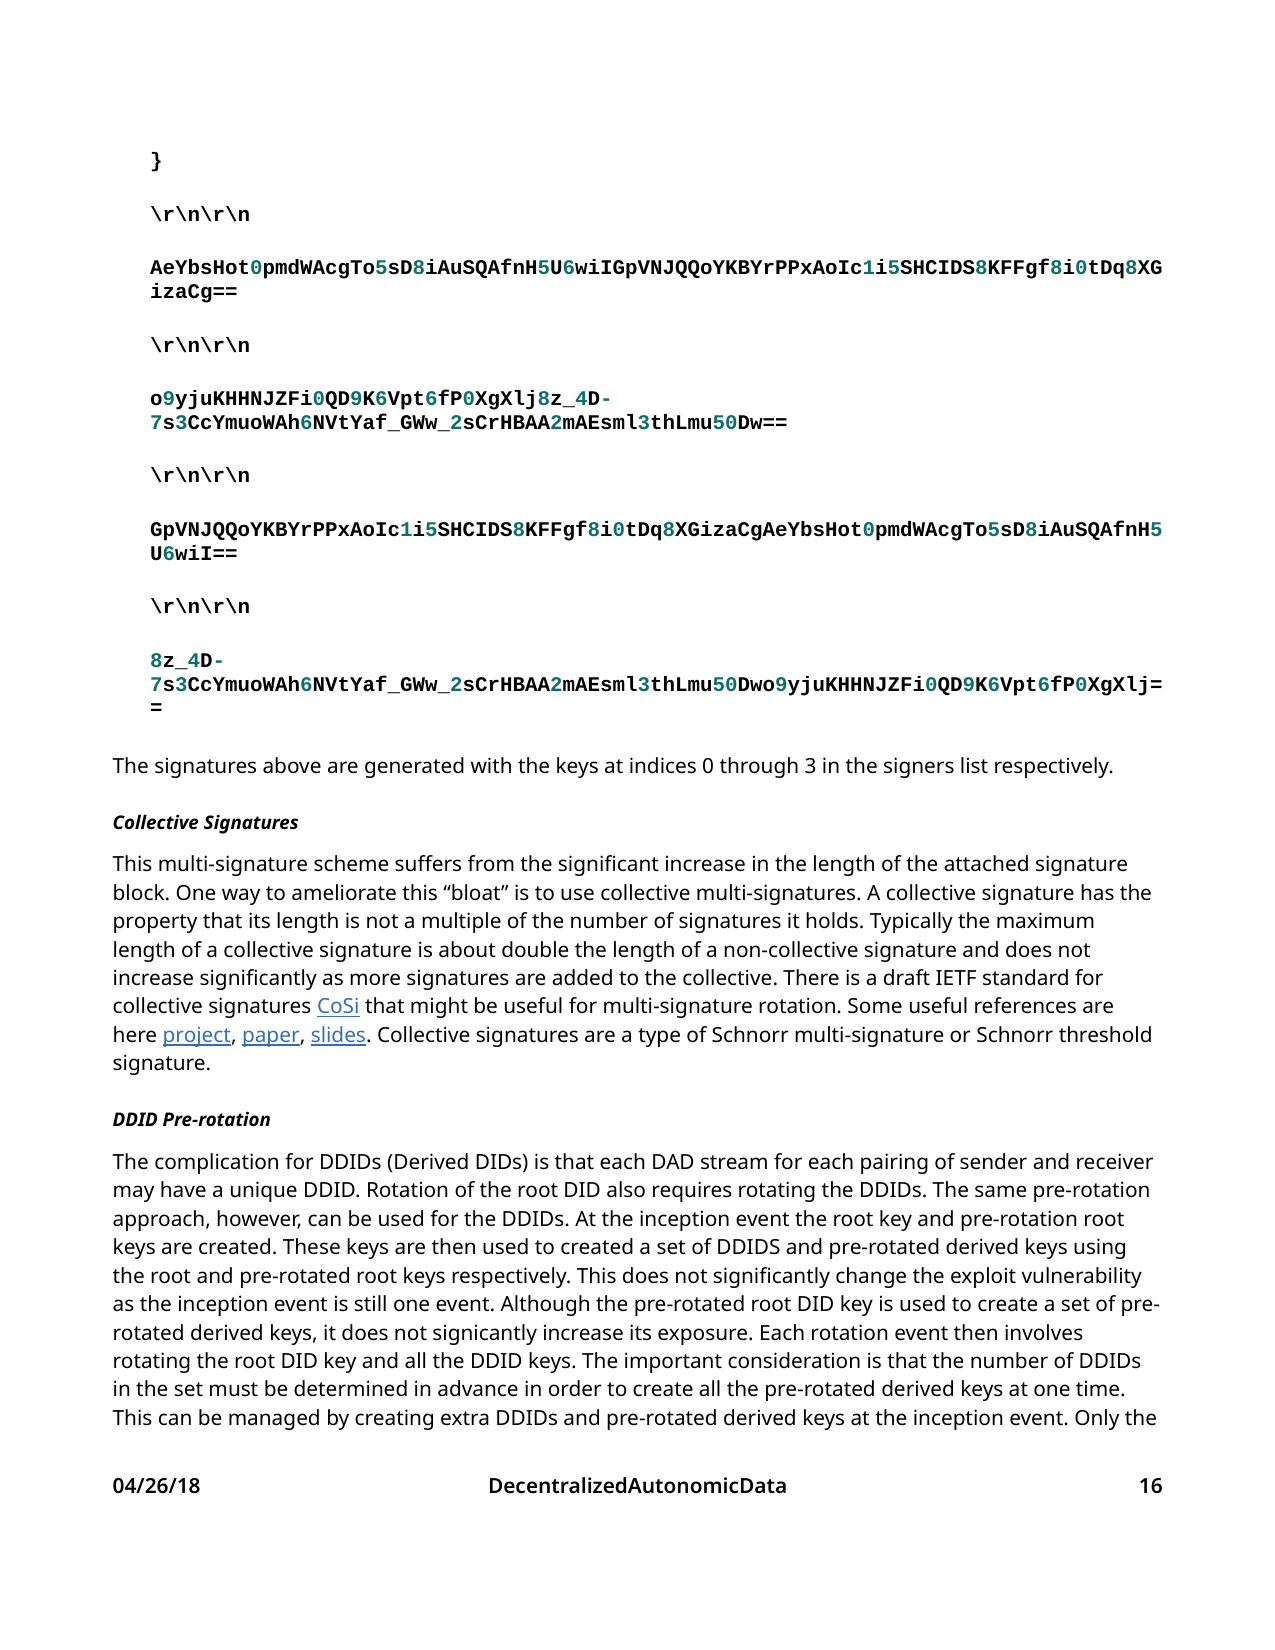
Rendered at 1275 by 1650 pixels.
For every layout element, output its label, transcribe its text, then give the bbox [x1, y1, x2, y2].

text The signatures above are generated with the keys at indices 0 through 3 in the signers list respectively. [112, 751, 1162, 779]
text o9yjuKHHNJZFi0QD9K6Vpt6fP0XgXlj8z_4D-7s3CcYmuoWAh6NVtYaf_GWw_2sCrHBAA2mAEsml3thLmu50Dw== [150, 388, 1162, 436]
text } [150, 150, 1162, 174]
subtitle Collective Signatures [112, 809, 1162, 834]
subtitle DDID Pre-rotation [112, 1106, 1162, 1132]
text \r\n\r\n [150, 466, 1162, 489]
text \r\n\r\n [150, 204, 1162, 227]
text The complication for DDIDs (Derived DIDs) is that each DAD stream for each pairing of sender and receiver may have a unique DDID. Rotation of the root DID also requires rotating the DDIDs. The same pre-rotation approach, however, can be used for the DDIDs. At the inception event the root key and pre-rotation root keys are created. These keys are then used to created a set of DDIDS and pre-rotated derived keys using the root and pre-rotated root keys respectively. This does not significantly change the exploit vulnerability as the inception event is still one event. Although the pre-rotated root DID key is used to create a set of pre-rotated derived keys, it does not signicantly increase its exposure. Each rotation event then involves rotating the root DID key and all the DDID keys. The important consideration is that the number of DDIDs in the set must be determined in advance in order to create all the pre-rotated derived keys at one time. This can be managed by creating extra DDIDs and pre-rotated derived keys at the inception event. Only the [112, 1147, 1162, 1431]
text This multi-signature scheme suffers from the significant increase in the length of the attached signature block. One way to ameliorate this “bloat” is to use collective multi-signatures. A collective signature has the property that its length is not a multiple of the number of signatures it holds. Typically the maximum length of a collective signature is about double the length of a non-collective signature and does not increase significantly as more signatures are added to the collective. There is a draft IETF standard for collective signatures CoSi that might be useful for multi-signature rotation. Some useful references are here project, paper, slides. Collective signatures are a type of Schnorr multi-signature or Schnorr threshold signature. [112, 849, 1162, 1077]
text GpVNJQQoYKBYrPPxAoIc1i5SHCIDS8KFFgf8i0tDq8XGizaCgAeYbsHot0pmdWAcgTo5sD8iAuSQAfnH5U6wiI== [150, 519, 1162, 566]
text \r\n\r\n [150, 334, 1162, 358]
text \r\n\r\n [150, 596, 1162, 620]
text 8z_4D-7s3CcYmuoWAh6NVtYaf_GWw_2sCrHBAA2mAEsml3thLmu50Dwo9yjuKHHNJZFi0QD9K6Vpt6fP0XgXlj== [150, 650, 1162, 721]
text AeYbsHot0pmdWAcgTo5sD8iAuSQAfnH5U6wiIGpVNJQQoYKBYrPPxAoIc1i5SHCIDS8KFFgf8i0tDq8XGizaCg== [150, 257, 1162, 304]
